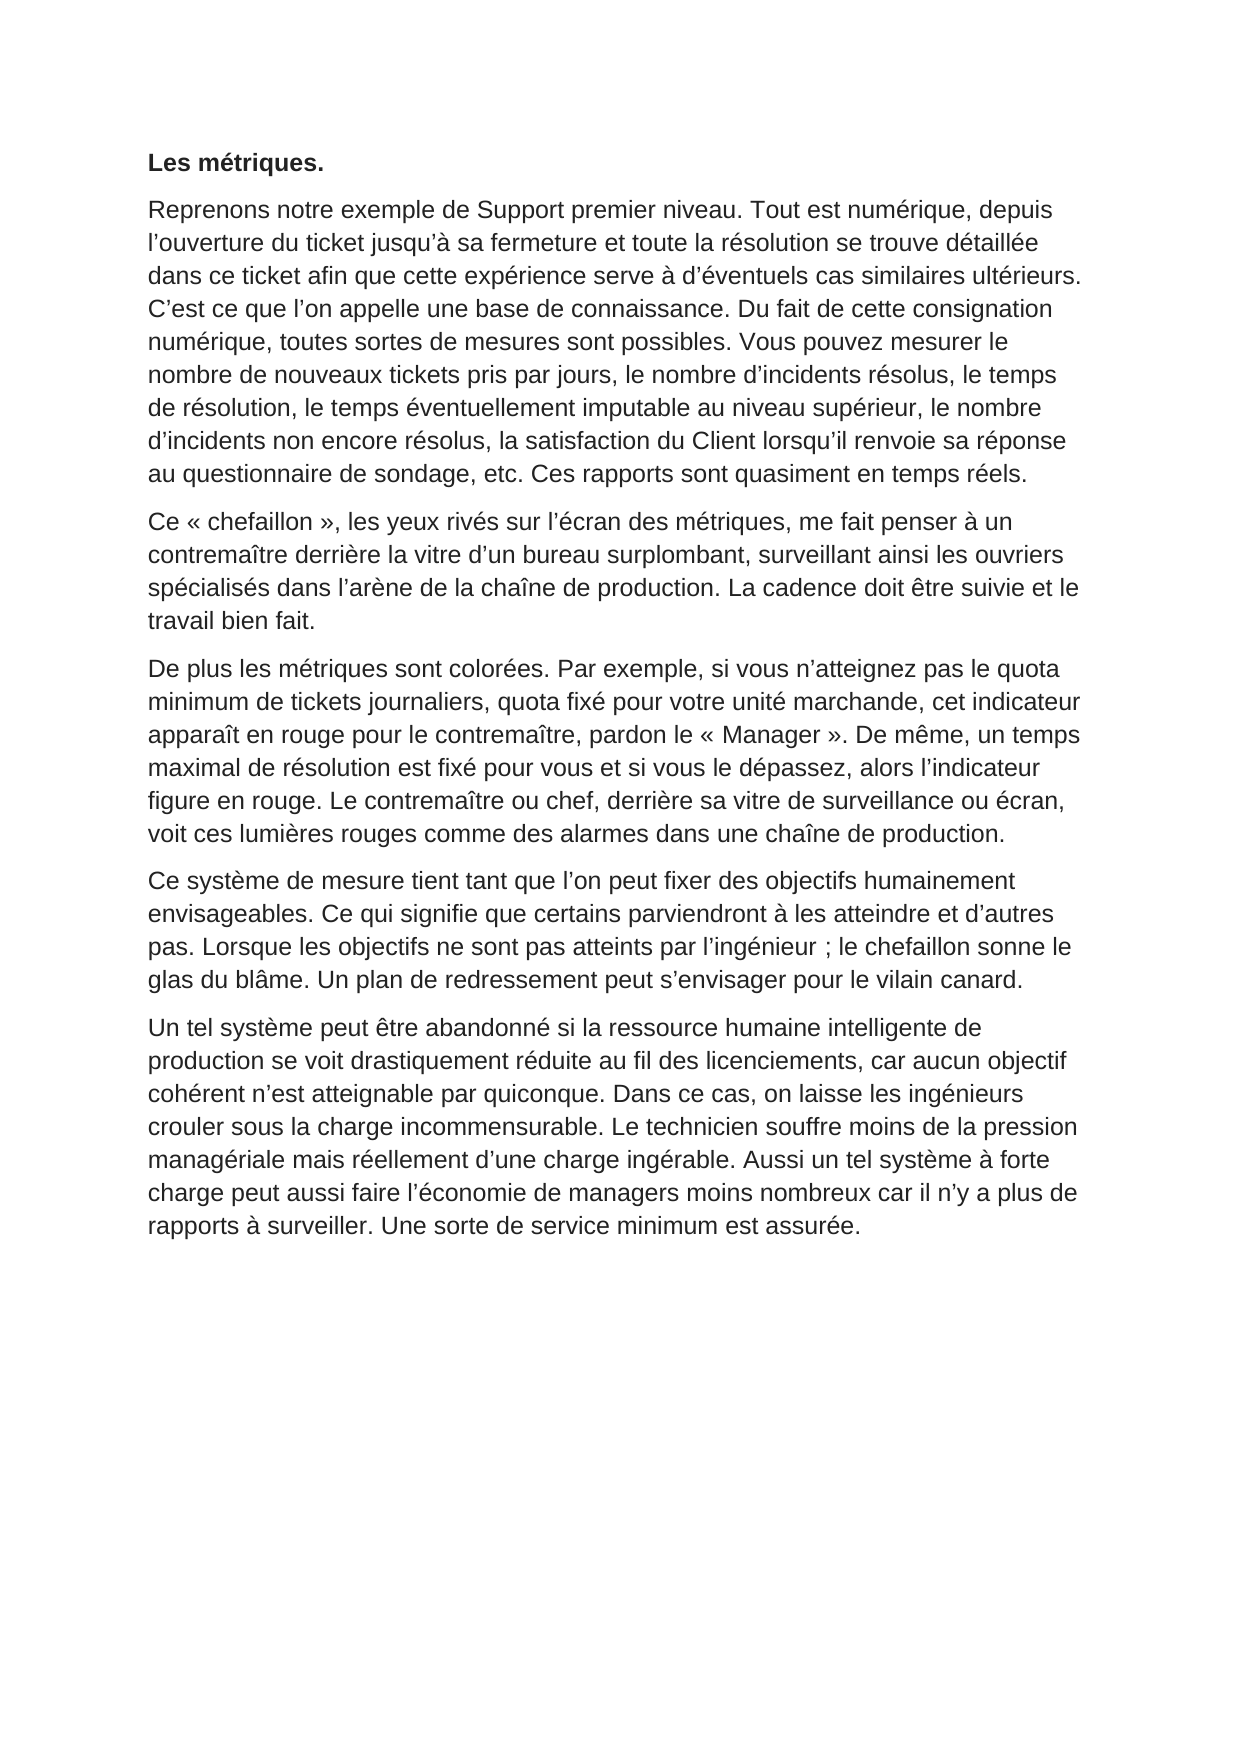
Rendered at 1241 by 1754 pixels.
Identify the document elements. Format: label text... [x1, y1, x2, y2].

text Ce « chefaillon », les yeux rivés sur l’écran des métriques, me fait penser à un contremaître derrière la vitre d’un bureau surplombant, surveillant ainsi les ouvriers spécialisés dans l’arène de la chaîne de production. La cadence doit être suivie et le travail bien fait. [148, 507, 1093, 635]
text De plus les métriques sont colorées. Par exemple, si vous n’atteignez pas le quota minimum de tickets journaliers, quota fixé pour votre unité marchande, cet indicateur apparaît en rouge pour le contremaître, pardon le « Manager ». De même, un temps maximal de résolution est fixé pour vous et si vous le dépassez, alors l’indicateur figure en rouge. Le contremaître ou chef, derrière sa vitre de surveillance ou écran, voit ces lumières rouges comme des alarmes dans une chaîne de production. [148, 654, 1093, 847]
text Reprenons notre exemple de Support premier niveau. Tout est numérique, depuis l’ouverture du ticket jusqu’à sa fermeture et toute la résolution se trouve détaillée dans ce ticket afin que cette expérience serve à d’éventuels cas similaires ultérieurs. C’est ce que l’on appelle une base de connaissance. Du fait de cette consignation numérique, toutes sortes de mesures sont possibles. Vous pouvez mesurer le nombre de nouveaux tickets pris par jours, le nombre d’incidents résolus, le temps de résolution, le temps éventuellement imputable au niveau supérieur, le nombre d’incidents non encore résolus, la satisfaction du Client lorsqu’il renvoie sa réponse au questionnaire de sondage, etc. Ces rapports sont quasiment en temps réels. [148, 195, 1093, 488]
text Un tel système peut être abandonné si la ressource humaine intelligente de production se voit drastiquement réduite au fil des licenciements, car aucun objectif cohérent n’est atteignable par quiconque. Dans ce cas, on laisse les ingénieurs crouler sous la charge incommensurable. Le technicien souffre moins de la pression managériale mais réellement d’une charge ingérable. Aussi un tel système à forte charge peut aussi faire l’économie de managers moins nombreux car il n’y a plus de rapports à surveiller. Une sorte de service minimum est assurée. [148, 1013, 1093, 1240]
text Les métriques. [148, 148, 1093, 176]
text Ce système de mesure tient tant que l’on peut fixer des objectifs humainement envisageables. Ce qui signifie que certains parviendront à les atteindre et d’autres pas. Lorsque les objectifs ne sont pas atteints par l’ingénieur ; le chefaillon sonne le glas du blâme. Un plan de redressement peut s’envisager pour le vilain canard. [148, 866, 1093, 994]
